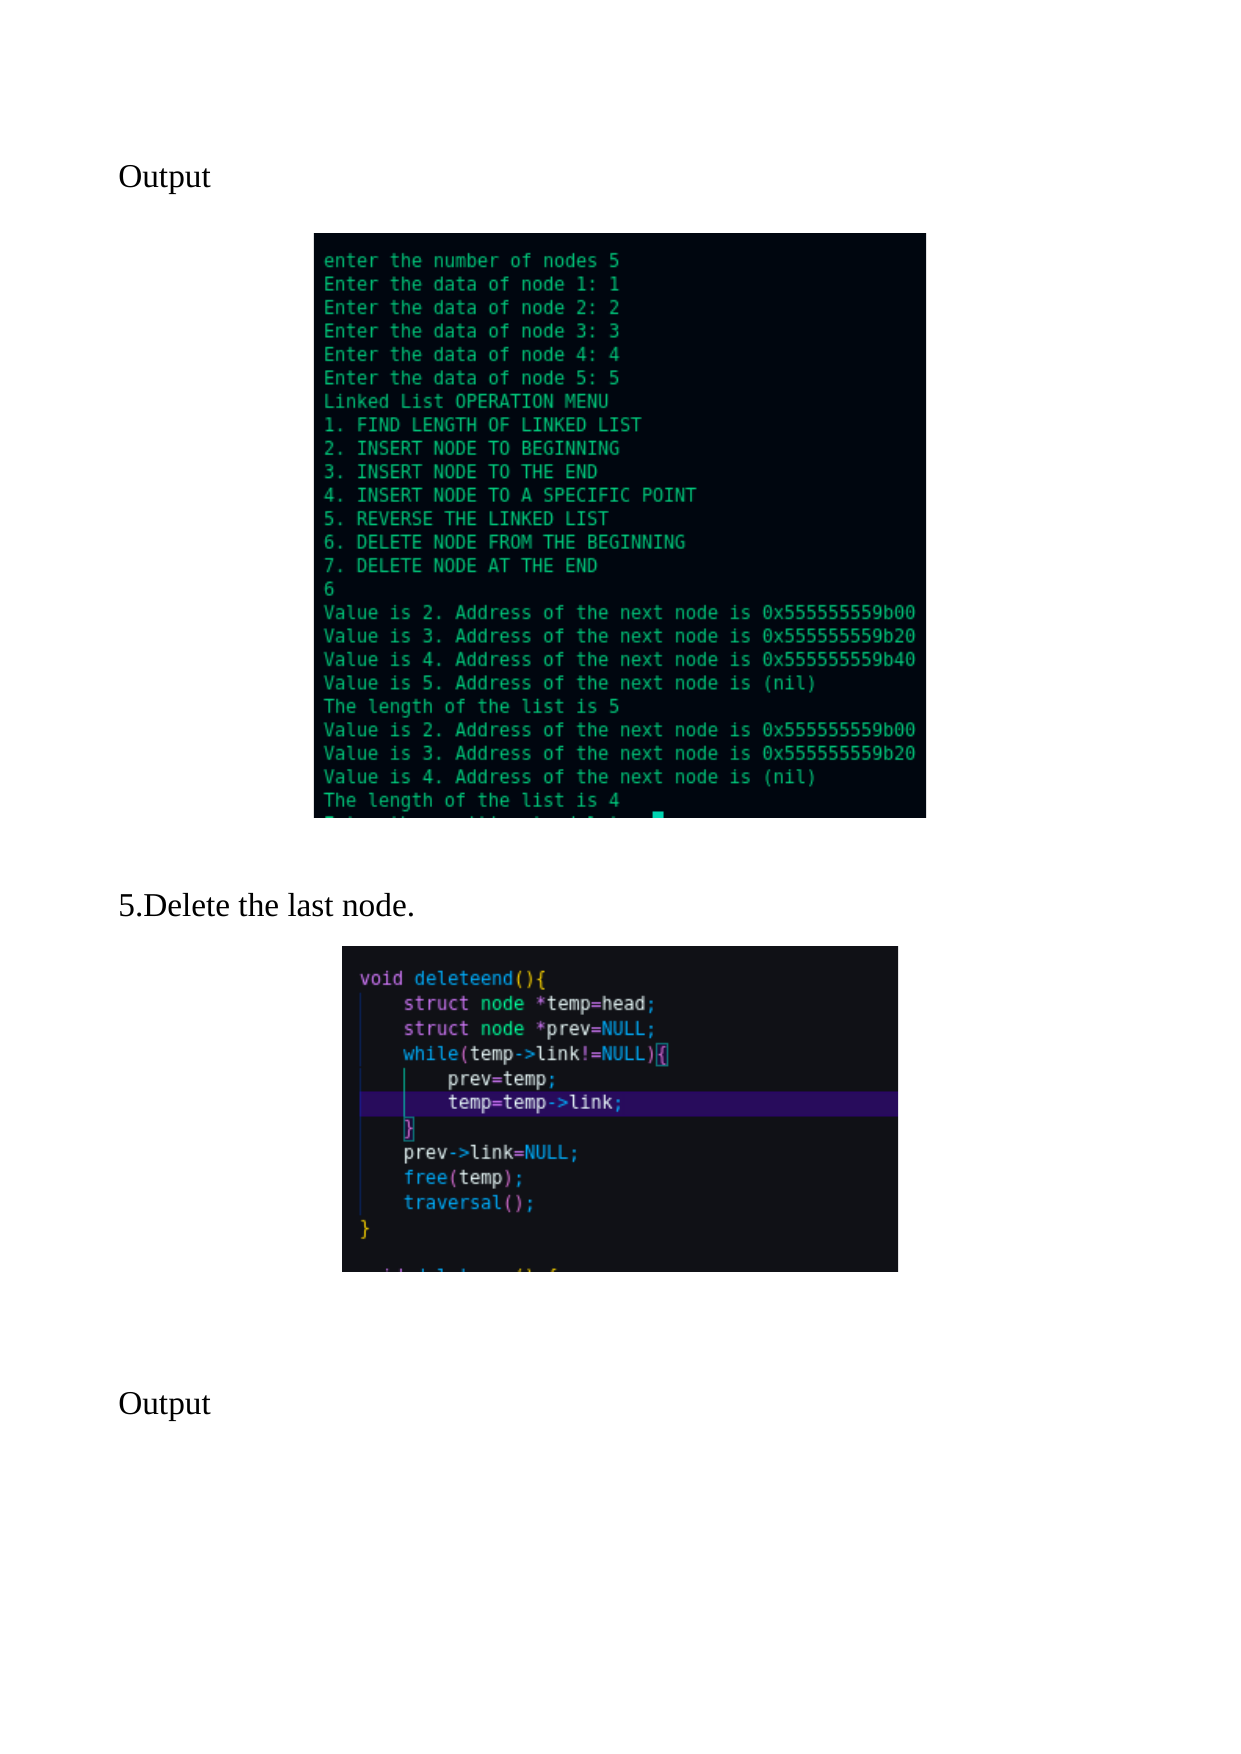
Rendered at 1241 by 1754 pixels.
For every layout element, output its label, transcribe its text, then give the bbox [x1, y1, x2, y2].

text Output [118, 156, 1122, 195]
picture [313, 233, 927, 818]
text Output [118, 1383, 1122, 1421]
picture [342, 946, 899, 1272]
text 5.Delete the last node. [118, 885, 1122, 923]
